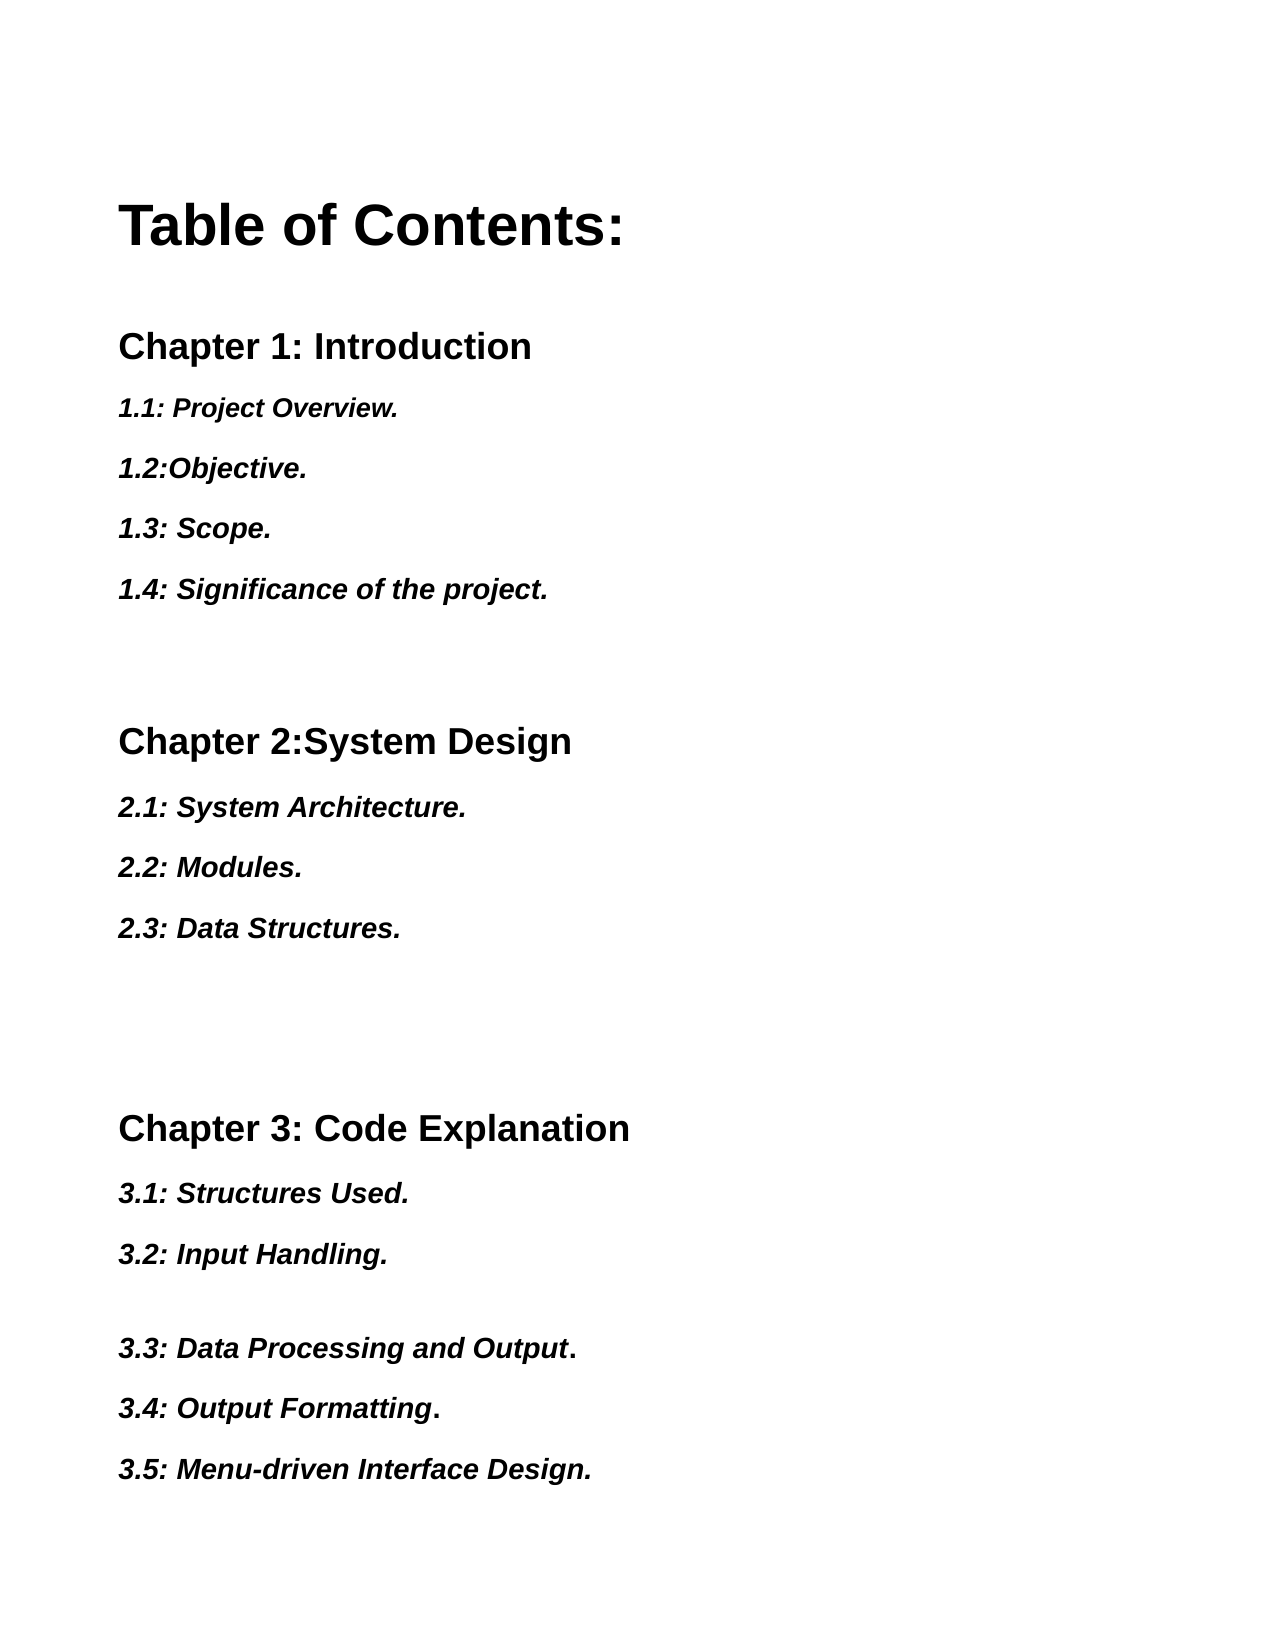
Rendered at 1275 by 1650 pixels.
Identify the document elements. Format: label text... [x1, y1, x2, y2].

subtitle 3.5: Menu-driven Interface Design. [118, 1452, 1157, 1486]
subtitle 1.1: Project Overview. [118, 392, 1157, 423]
subtitle 3.2: Input Handling. [118, 1237, 1157, 1270]
subtitle 1.2:Objective. [118, 451, 1157, 484]
title Table of Contents: [118, 191, 1157, 258]
subtitle 2.2: Modules. [118, 850, 1157, 884]
subtitle Chapter 2:System Design [118, 719, 1157, 762]
subtitle Chapter 1: Introduction [118, 324, 1157, 367]
subtitle Chapter 3: Code Explanation [118, 1106, 1157, 1149]
subtitle 2.3: Data Structures. [118, 911, 1157, 944]
subtitle 3.1: Structures Used. [118, 1176, 1157, 1210]
subtitle 1.4: Significance of the project. [118, 572, 1157, 605]
subtitle 1.3: Scope. [118, 511, 1157, 545]
subtitle 3.4: Output Formatting. [118, 1392, 1157, 1425]
subtitle 3.3: Data Processing and Output. [118, 1297, 1157, 1364]
subtitle 2.1: System Architecture. [118, 789, 1157, 823]
